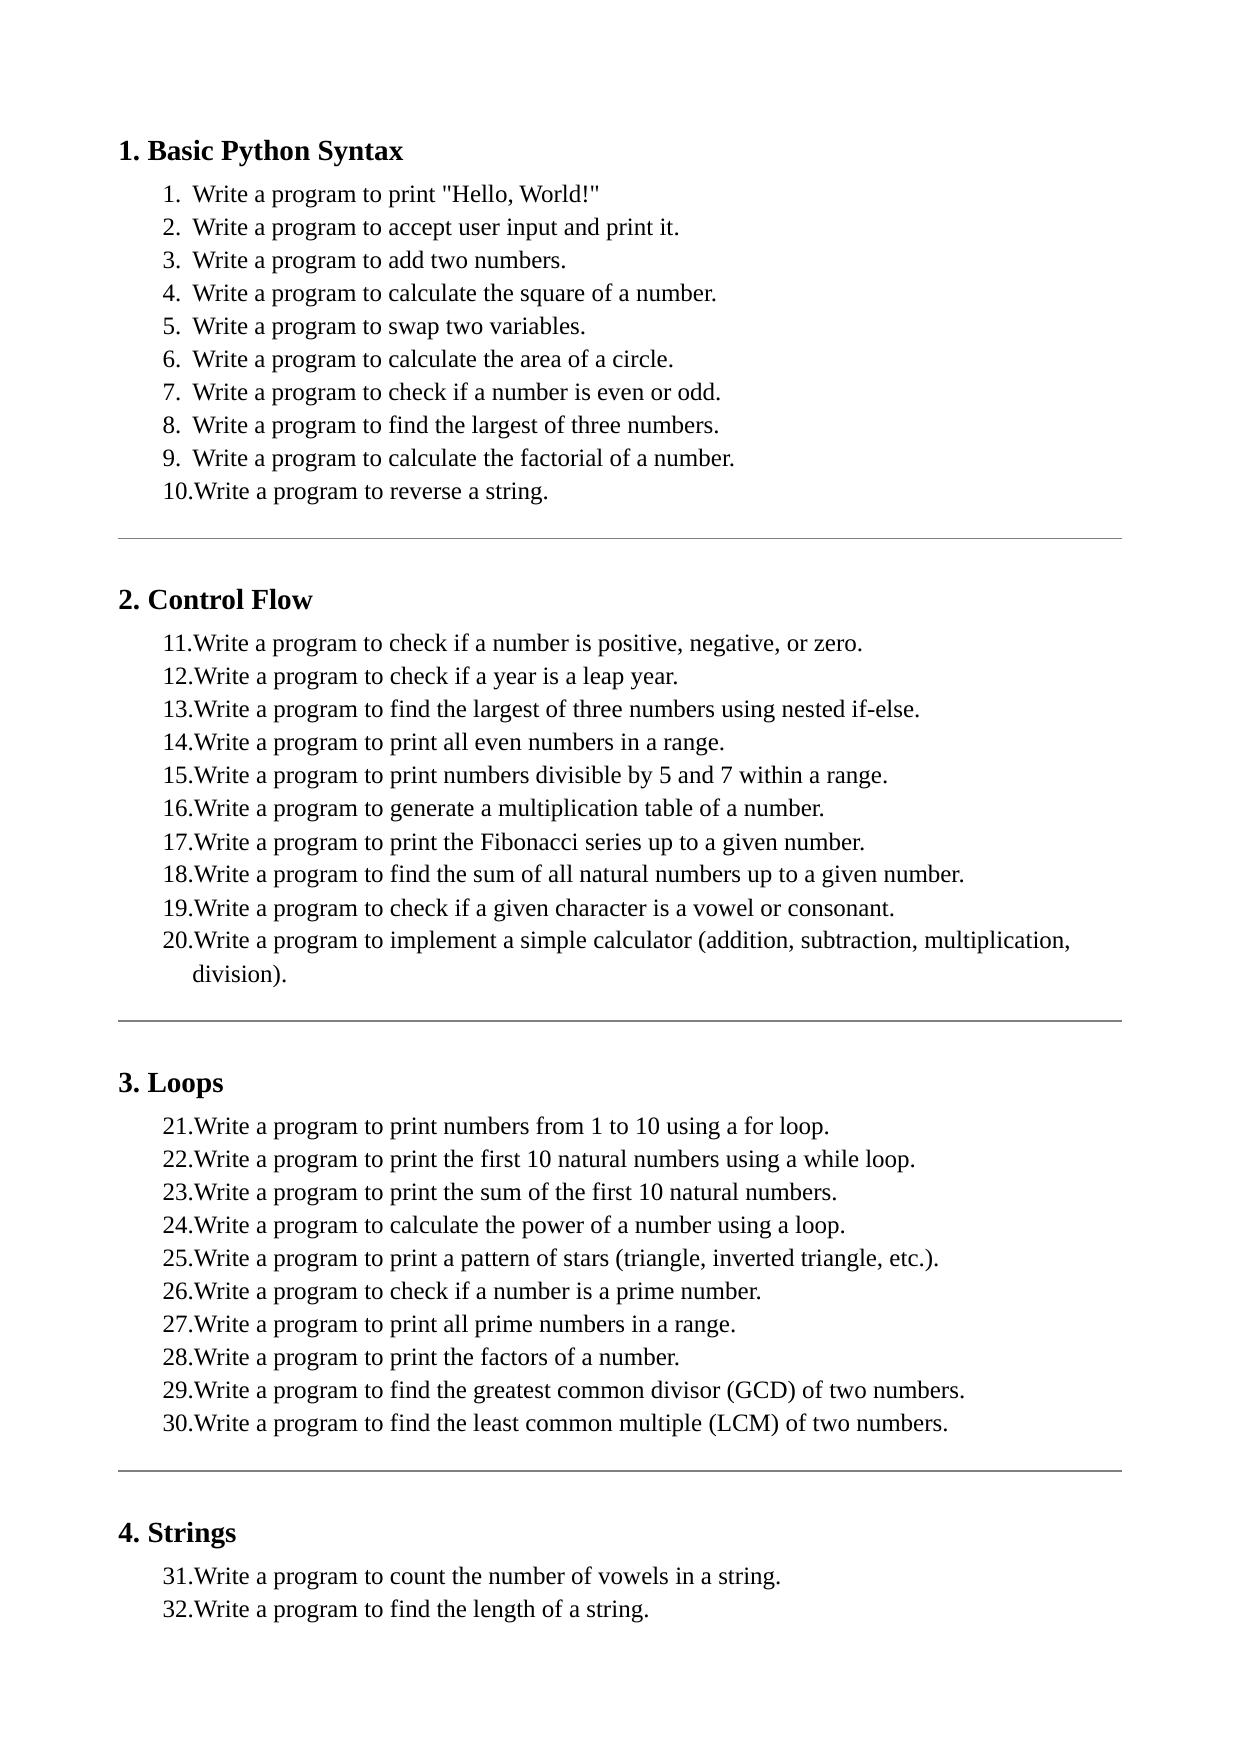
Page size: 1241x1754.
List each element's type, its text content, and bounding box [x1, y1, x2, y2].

list Write a program to find the largest of three numbers. [162, 410, 1122, 439]
list Write a program to check if a year is a leap year. [162, 661, 1122, 690]
list Write a program to print the factors of a number. [162, 1342, 1122, 1371]
list Write a program to print numbers divisible by 5 and 7 within a range. [162, 761, 1122, 789]
list Write a program to calculate the factorial of a number. [162, 443, 1122, 472]
subtitle 3. Loops [118, 1065, 1122, 1099]
list Write a program to print numbers from 1 to 10 using a for loop. [162, 1111, 1122, 1140]
list Write a program to find the sum of all natural numbers up to a given number. [162, 859, 1122, 888]
list Write a program to print all even numbers in a range. [162, 727, 1122, 756]
subtitle 4. Strings [118, 1515, 1122, 1548]
list Write a program to find the greatest common divisor (GCD) of two numbers. [162, 1375, 1122, 1404]
list Write a program to find the least common multiple (LCM) of two numbers. [162, 1408, 1122, 1437]
list Write a program to calculate the square of a number. [162, 278, 1122, 307]
list Write a program to find the length of a string. [162, 1594, 1122, 1623]
list Write a program to print the Fibonacci series up to a given number. [162, 827, 1122, 855]
list Write a program to implement a simple calculator (addition, subtraction, multiplication, division). [162, 926, 1122, 987]
list Write a program to count the number of vowels in a string. [162, 1561, 1122, 1589]
list Write a program to check if a number is even or odd. [162, 377, 1122, 406]
subtitle 1. Basic Python Syntax [118, 133, 1122, 166]
list Write a program to print all prime numbers in a range. [162, 1309, 1122, 1338]
list Write a program to check if a given character is a vowel or consonant. [162, 893, 1122, 921]
list Write a program to calculate the power of a number using a loop. [162, 1210, 1122, 1239]
list Write a program to print a pattern of stars (triangle, inverted triangle, etc.). [162, 1243, 1122, 1272]
list Write a program to print "Hello, World!" [162, 179, 1122, 207]
list Write a program to accept user input and print it. [162, 212, 1122, 241]
subtitle 2. Control Flow [118, 582, 1122, 616]
list Write a program to print the first 10 natural numbers using a while loop. [162, 1144, 1122, 1173]
list Write a program to generate a multiplication table of a number. [162, 793, 1122, 822]
list Write a program to print the sum of the first 10 natural numbers. [162, 1177, 1122, 1206]
list Write a program to check if a number is positive, negative, or zero. [162, 628, 1122, 657]
list Write a program to check if a number is a prime number. [162, 1276, 1122, 1305]
list Write a program to reverse a string. [162, 476, 1122, 505]
list Write a program to calculate the area of a circle. [162, 344, 1122, 373]
list Write a program to add two numbers. [162, 245, 1122, 273]
list Write a program to swap two variables. [162, 311, 1122, 339]
list Write a program to find the largest of three numbers using nested if-else. [162, 694, 1122, 723]
